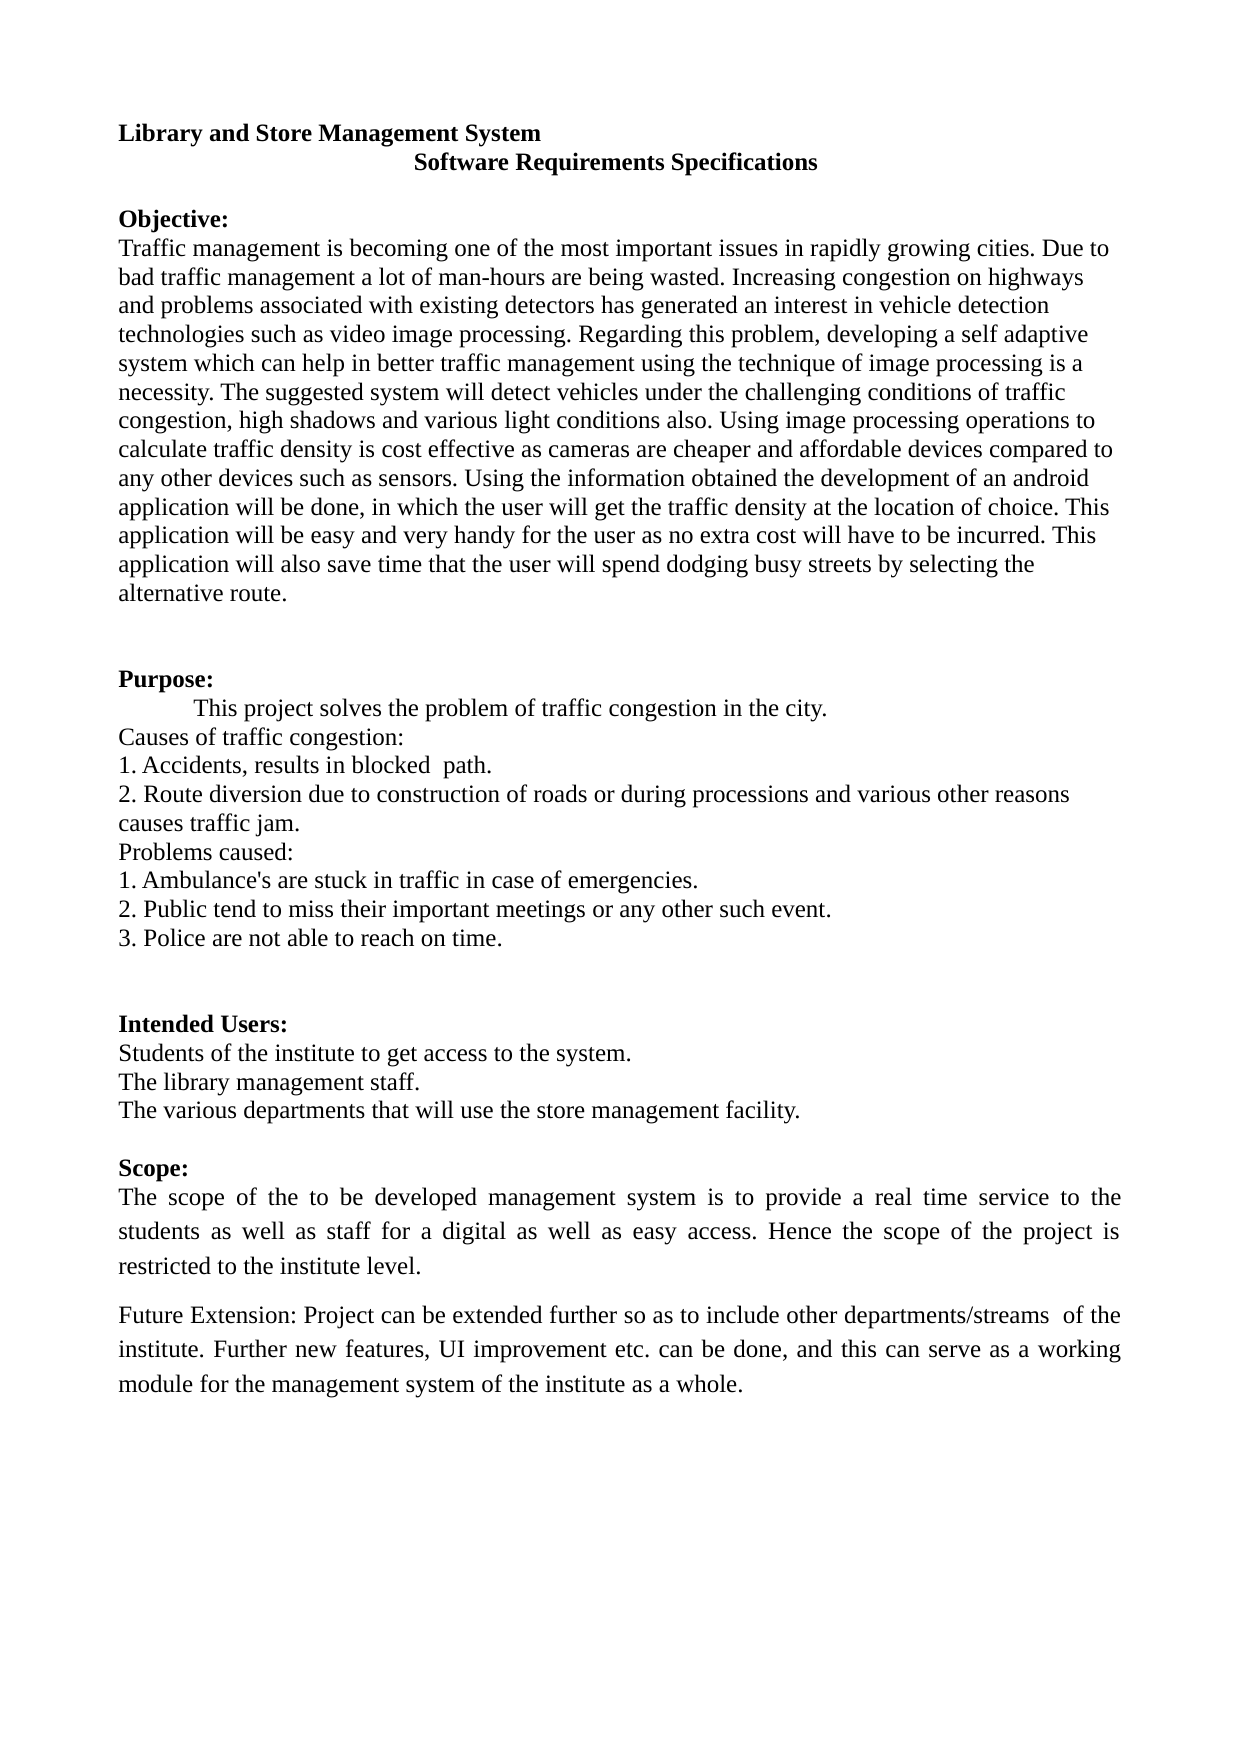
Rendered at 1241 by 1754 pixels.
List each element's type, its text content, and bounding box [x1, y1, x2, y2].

text The library management staff. [118, 1067, 1122, 1096]
text Future Extension: Project can be extended further so as to include other departments/streams of the institute. Further new features, UI improvement etc. can be done, and this can serve as a working module for the management system of the institute as a whole. [118, 1300, 1122, 1398]
text Problems caused: [118, 837, 1122, 866]
text The scope of the to be developed management system is to provide a real time service to the students as well as staff for a digital as well as easy access. Hence the scope of the project is restricted to the institute level. [118, 1182, 1122, 1279]
text 1. Ambulance's are stuck in traffic in case of emergencies. [118, 866, 1122, 894]
text 2. Route diversion due to construction of roads or during processions and various other reasons causes traffic jam. [118, 779, 1122, 837]
text Intended Users: [118, 1009, 1122, 1038]
text The various departments that will use the store management facility. [118, 1096, 1122, 1124]
text Students of the institute to get access to the system. [118, 1038, 1122, 1067]
text Scope: [118, 1153, 1122, 1182]
text 3. Police are not able to reach on time. [118, 923, 1122, 952]
text 1. Accidents, results in blocked path. [118, 751, 1122, 779]
text Software Requirements Specifications [118, 147, 1122, 176]
text Purpose: [118, 664, 1122, 693]
text This project solves the problem of traffic congestion in the city. [118, 693, 1122, 722]
text Library and Store Management System [118, 118, 1122, 147]
text Causes of traffic congestion: [118, 722, 1122, 751]
text Objective: [118, 204, 1122, 233]
text Traffic management is becoming one of the most important issues in rapidly growing cities. Due to bad traffic management a lot of man-hours are being wasted. Increasing congestion on highways and problems associated with existing detectors has generated an interest in vehicle detection technologies such as video image processing. Regarding this problem, developing a self adaptive system which can help in better traffic management using the technique of image processing is a necessity. The suggested system will detect vehicles under the challenging conditions of traffic congestion, high shadows and various light conditions also. Using image processing operations to calculate traffic density is cost effective as cameras are cheaper and affordable devices compared to any other devices such as sensors. Using the information obtained the development of an android application will be done, in which the user will get the traffic density at the location of choice. This application will be easy and very handy for the user as no extra cost will have to be incurred. This application will also save time that the user will spend dodging busy streets by selecting the alternative route. [118, 233, 1122, 607]
text 2. Public tend to miss their important meetings or any other such event. [118, 894, 1122, 923]
